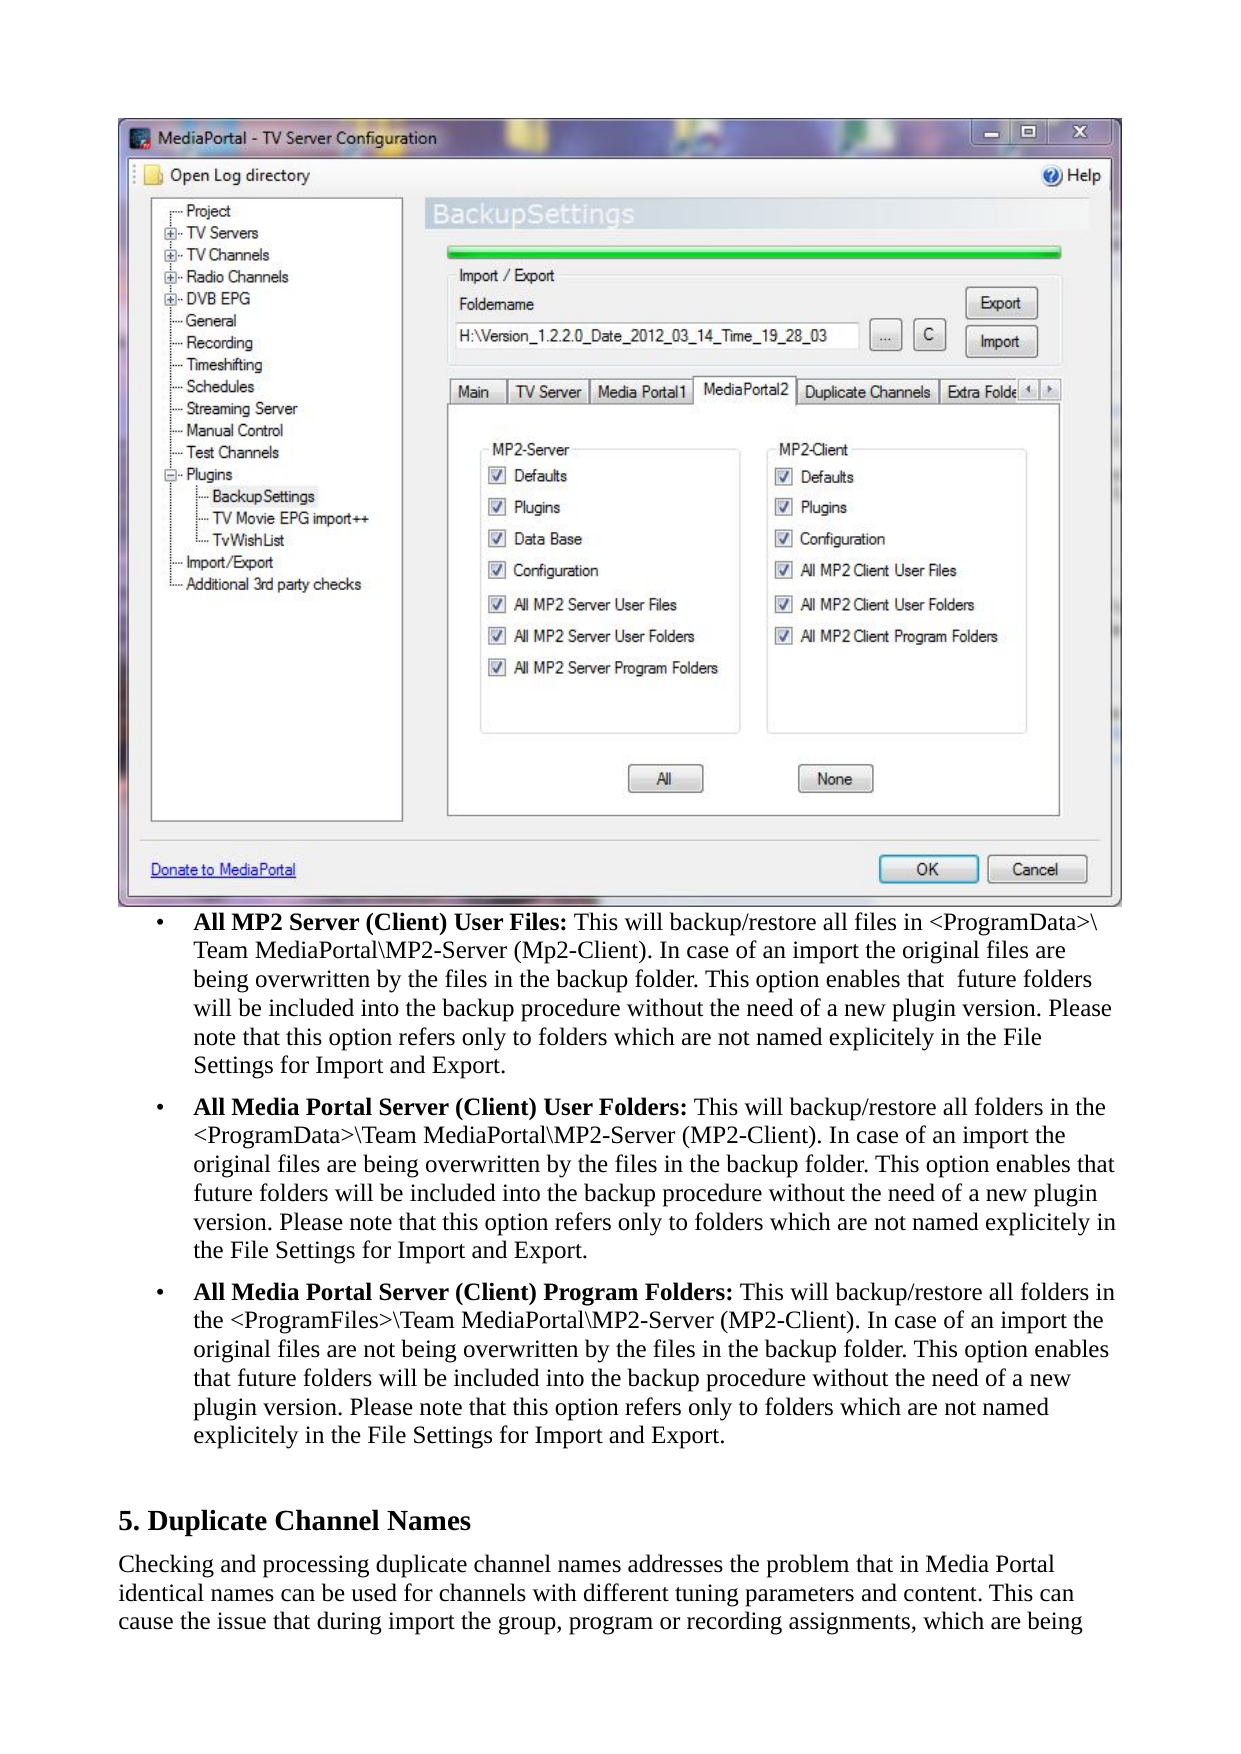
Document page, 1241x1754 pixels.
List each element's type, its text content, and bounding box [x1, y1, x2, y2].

list All Media Portal Server (Client) User Folders: This will backup/restore all folders in the <ProgramData>\Team MediaPortal\MP2-Server (MP2-Client). In case of an import the original files are being overwritten by the files in the backup folder. This option enables that future folders will be included into the backup procedure without the need of a new plugin version. Please note that this option refers only to folders which are not named explicitely in the File Settings for Import and Export. [156, 1092, 1122, 1264]
text Checking and processing duplicate channel names addresses the problem that in Media Portal identical names can be used for channels with different tuning parameters and content. This can cause the issue that during import the group, program or recording assignments, which are being [118, 1549, 1122, 1635]
picture [118, 118, 1122, 907]
list All Media Portal Server (Client) Program Folders: This will backup/restore all folders in the <ProgramFiles>\Team MediaPortal\MP2-Server (MP2-Client). In case of an import the original files are not being overwritten by the files in the backup folder. This option enables that future folders will be included into the backup procedure without the need of a new plugin version. Please note that this option refers only to folders which are not named explicitely in the File Settings for Import and Export. [156, 1277, 1122, 1449]
text 5. Duplicate Channel Names [118, 1503, 1122, 1536]
list All MP2 Server (Client) User Files: This will backup/restore all files in <ProgramData>\Team MediaPortal\MP2-Server (Mp2-Client). In case of an import the original files are being overwritten by the files in the backup folder. This option enables that future folders will be included into the backup procedure without the need of a new plugin version. Please note that this option refers only to folders which are not named explicitely in the File Settings for Import and Export. [156, 907, 1122, 1079]
